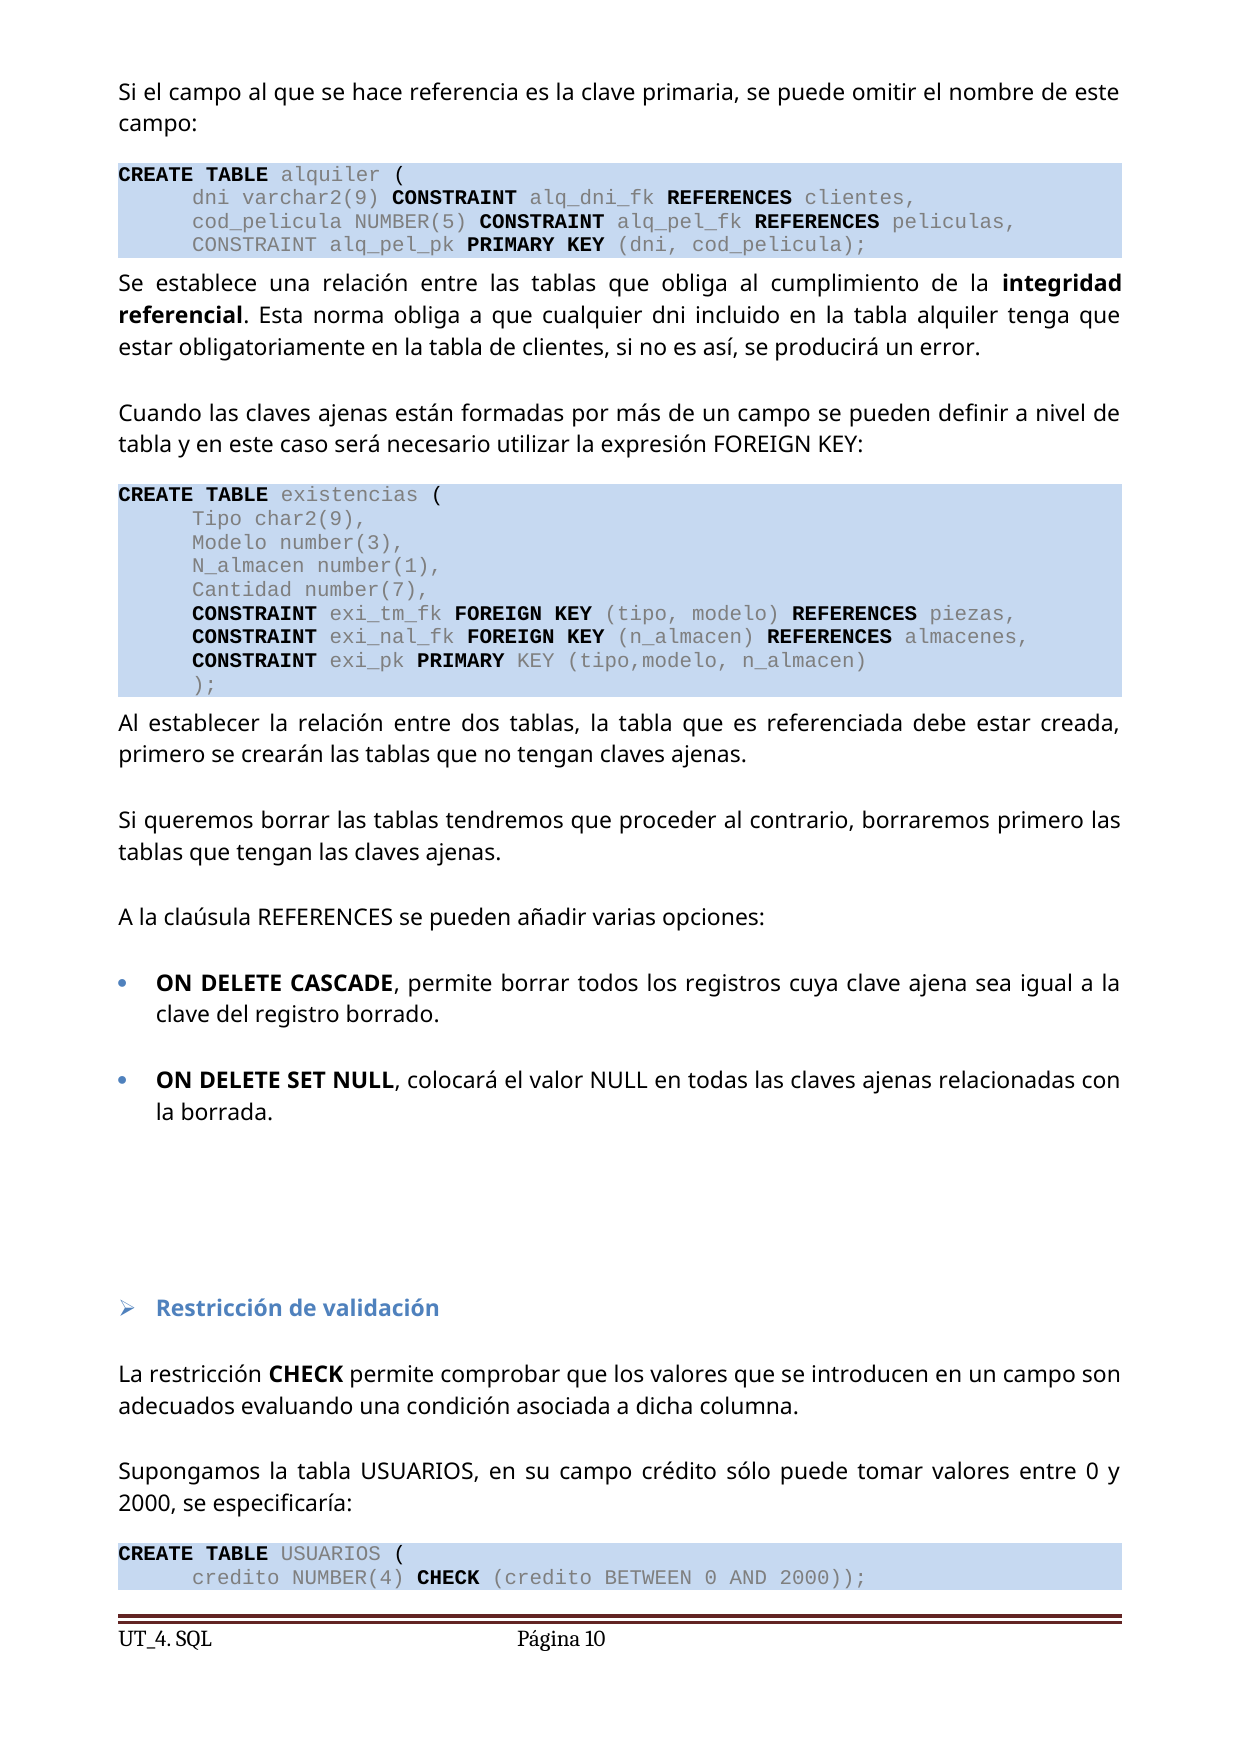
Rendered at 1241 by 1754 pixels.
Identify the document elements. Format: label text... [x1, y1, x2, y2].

text Supongamos la tabla USUARIOS, en su campo crédito sólo puede tomar valores entre 0 y 2000, se especificaría: [118, 1454, 1122, 1518]
text CREATE TABLE alquiler ( [118, 163, 1122, 187]
text CONSTRAINT alq_pel_pk PRIMARY KEY (dni, cod_pelicula); [118, 234, 1122, 258]
text N_almacen number(1), [118, 555, 1122, 579]
text La restricción CHECK permite comprobar que los valores que se introducen en un campo son adecuados evaluando una condición asociada a dicha columna. [118, 1357, 1122, 1421]
text Al establecer la relación entre dos tablas, la tabla que es referenciada debe estar creada, primero se crearán las tablas que no tengan claves ajenas. [118, 706, 1122, 769]
text ); [118, 674, 1122, 697]
text credito NUMBER(4) CHECK (credito BETWEEN 0 AND 2000)); [118, 1567, 1122, 1590]
text Si queremos borrar las tablas tendremos que proceder al contrario, borraremos primero las tablas que tengan las claves ajenas. [118, 803, 1122, 867]
text Modelo number(3), [118, 532, 1122, 555]
text Cuando las claves ajenas están formadas por más de un campo se pueden definir a nivel de tabla y en este caso será necesario utilizar la expresión FOREIGN KEY: [118, 396, 1122, 459]
text A la claúsula REFERENCES se pueden añadir varias opciones: [118, 901, 1122, 932]
text Si el campo al que se hace referencia es la clave primaria, se puede omitir el nombre de este campo: [118, 75, 1122, 138]
text Tipo char2(9), [118, 508, 1122, 532]
list ON DELETE CASCADE, permite borrar todos los registros cuya clave ajena sea igual a la clave del registro borrado. [118, 966, 1122, 1030]
text CONSTRAINT exi_tm_fk FOREIGN KEY (tipo, modelo) REFERENCES piezas, [118, 603, 1122, 626]
text CREATE TABLE USUARIOS ( [118, 1543, 1122, 1567]
list ON DELETE SET NULL, colocará el valor NULL en todas las claves ajenas relacionadas con la borrada. [118, 1063, 1122, 1127]
text CREATE TABLE existencias ( [118, 484, 1122, 508]
text Cantidad number(7), [118, 579, 1122, 603]
text dni varchar2(9) CONSTRAINT alq_dni_fk REFERENCES clientes, [118, 187, 1122, 211]
text CONSTRAINT exi_nal_fk FOREIGN KEY (n_almacen) REFERENCES almacenes, [118, 626, 1122, 650]
text CONSTRAINT exi_pk PRIMARY KEY (tipo,modelo, n_almacen) [118, 650, 1122, 674]
text Se establece una relación entre las tablas que obliga al cumplimiento de la integridad referencial. Esta norma obliga a que cualquier dni incluido en la tabla alquiler tenga que estar obligatoriamente en la tabla de clientes, si no es así, se producirá un error. [118, 267, 1122, 362]
text cod_pelicula NUMBER(5) CONSTRAINT alq_pel_fk REFERENCES peliculas, [118, 211, 1122, 234]
list Restricción de validación [118, 1292, 1122, 1323]
